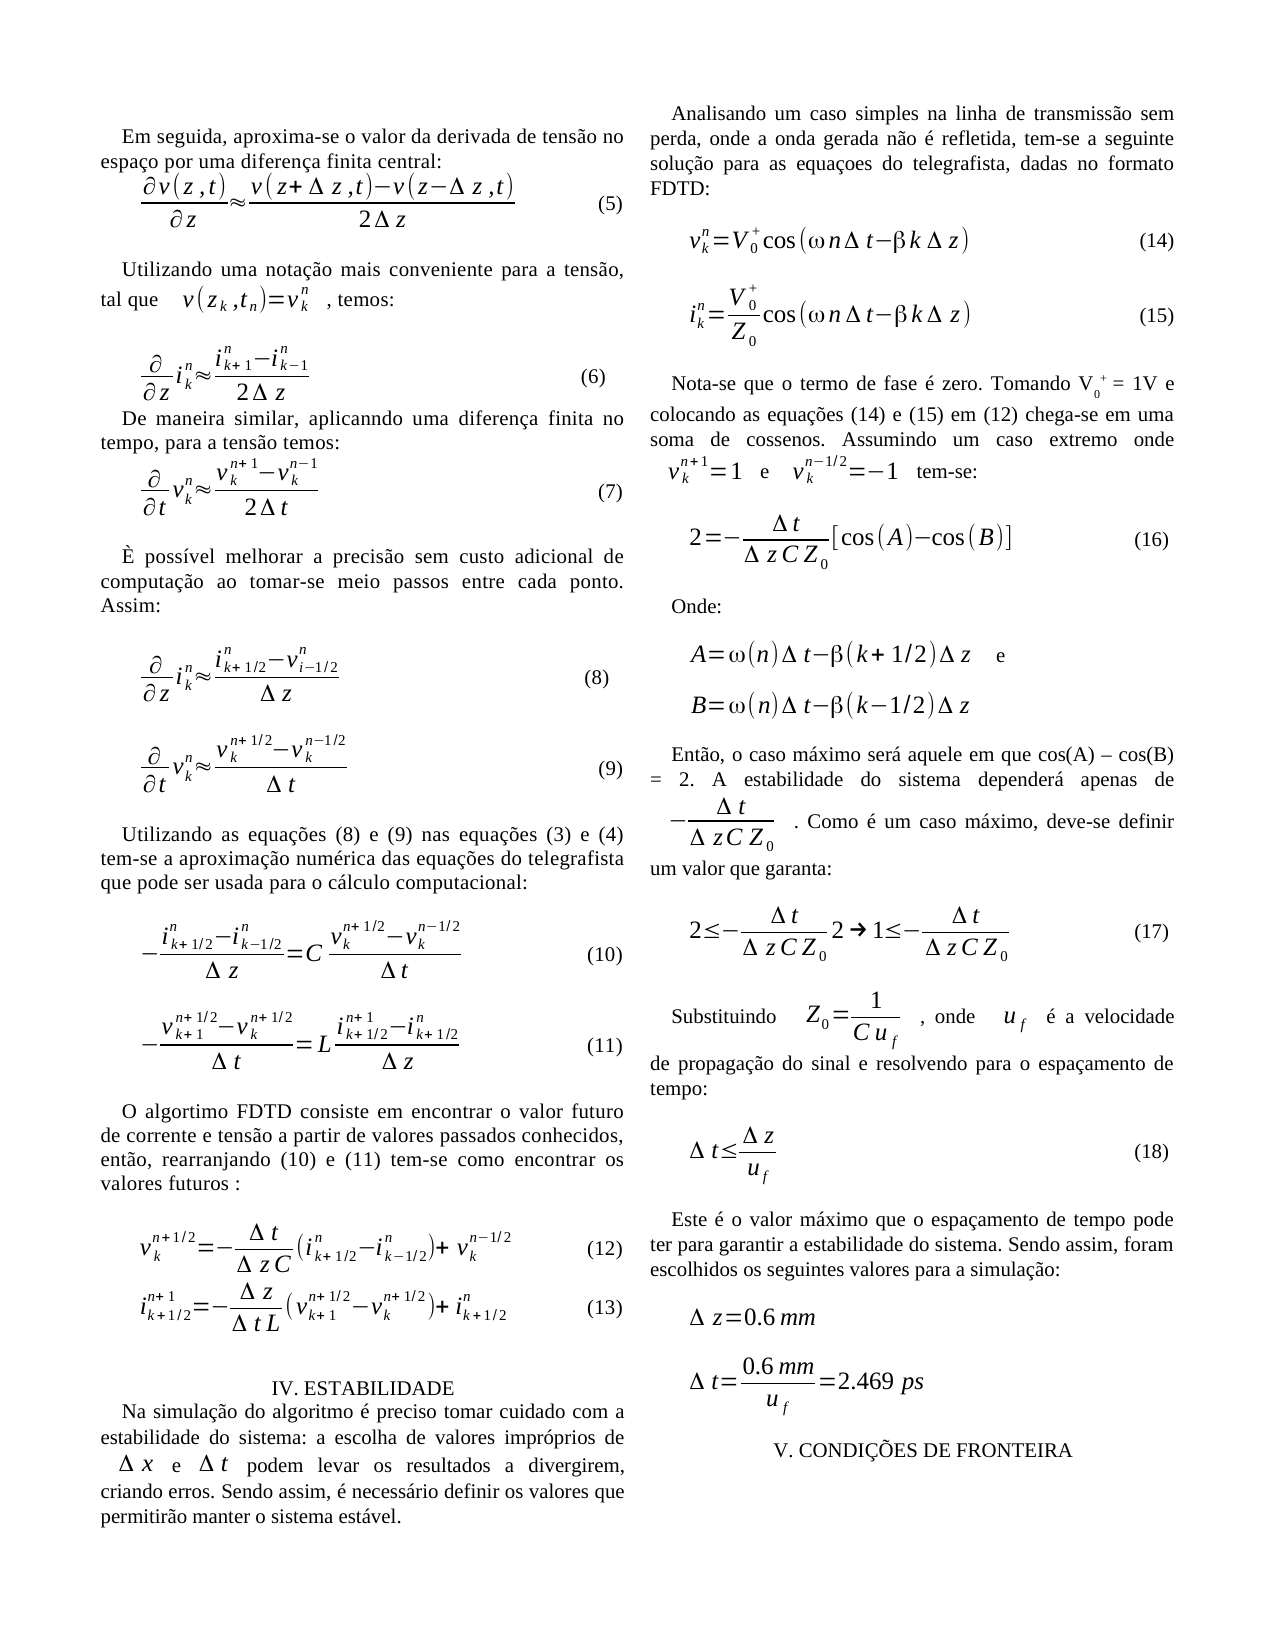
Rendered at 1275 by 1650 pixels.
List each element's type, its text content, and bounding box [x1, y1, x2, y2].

text Onde: [650, 594, 1174, 618]
text (14) [650, 222, 1174, 257]
text Utilizando as equações (8) e (9) nas equações (3) e (4) tem-se a aproximação numérica das equações do telegrafista que pode ser usada para o cálculo computacional: [100, 822, 625, 894]
text (7) [100, 454, 625, 520]
subtitle IV. ESTABILIDADE [100, 1375, 625, 1399]
text (9) [100, 731, 625, 797]
text (11) [100, 1008, 625, 1074]
text (18) [650, 1122, 1174, 1185]
text V. CONDIÇÕES DE FRONTEIRA [650, 1438, 1174, 1462]
text È possível melhorar a precisão sem custo adicional de computação ao tomar-se meio passos entre cada ponto. Assim: [100, 544, 625, 617]
text De maneira similar, aplicanndo uma diferença finita no tempo, para a tensão temos: [100, 406, 625, 454]
text (17) [650, 902, 1174, 965]
text (13) [100, 1278, 625, 1337]
text (8) [100, 641, 625, 707]
text (6) [100, 339, 625, 406]
text e [650, 641, 1174, 669]
text Substituindo , onde é a velocidade de propagação do sinal e resolvendo para o espaçamento de tempo: [650, 987, 1174, 1100]
text Então, o caso máximo será aquele em que cos(A) – cos(B) = 2. A estabilidade do sistema dependerá apenas de . Como é um caso máximo, deve-se definir um valor que garanta: [650, 742, 1174, 880]
text Nota-se que o termo de fase é zero. Tomando V0+ = 1V e colocando as equações (14) e (15) em (12) chega-se em uma soma de cossenos. Assumindo um caso extremo onde e tem-se: [650, 371, 1174, 488]
text Na simulação do algoritmo é preciso tomar cuidado com a estabilidade do sistema: a escolha de valores impróprios de epodem levar os resultados a divergirem, criando erros. Sendo assim, é necessário definir os valores que permitirão manter o sistema estável. [100, 1399, 625, 1528]
text (5) [100, 173, 625, 232]
text Analisando um caso simples na linha de transmissão sem perda, onde a onda gerada não é refletida, tem-se a seguinte solução para as equaçoes do telegrafista, dadas no formato FDTD: [650, 100, 1174, 200]
text (10) [100, 918, 625, 984]
text (16) [650, 510, 1174, 572]
text (15) [650, 279, 1174, 349]
text Este é o valor máximo que o espaçamento de tempo pode ter para garantir a estabilidade do sistema. Sendo assim, foram escolhidos os seguintes valores para a simulação: [650, 1207, 1174, 1281]
text Em seguida, aproxima-se o valor da derivada de tensão no espaço por uma diferença finita central: [100, 124, 625, 173]
text (12) [100, 1219, 625, 1278]
text O algortimo FDTD consiste em encontrar o valor futuro de corrente e tensão a partir de valores passados conhecidos, então, rearranjando (10) e (11) tem-se como encontrar os valores futuros : [100, 1099, 625, 1195]
text Utilizando uma notação mais conveniente para a tensão, tal que , temos: [100, 257, 625, 316]
